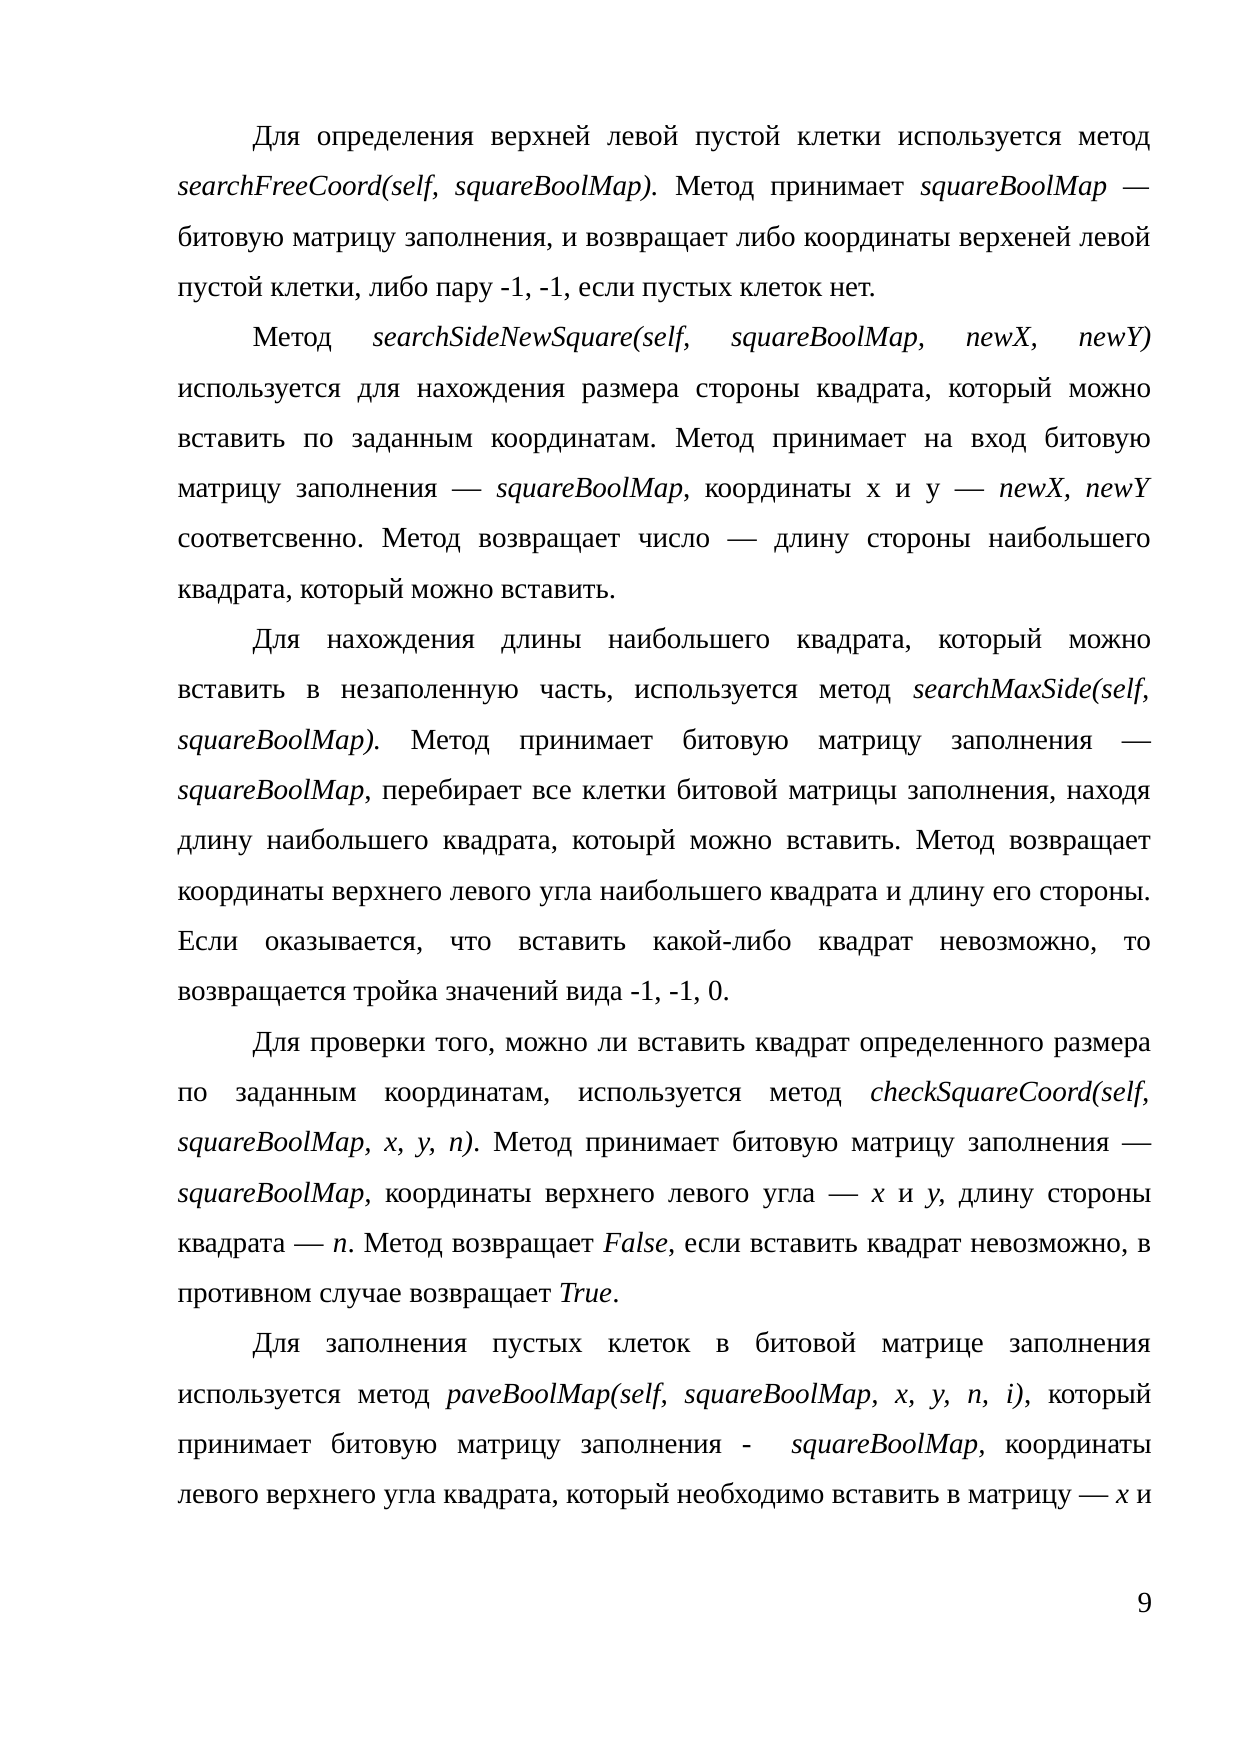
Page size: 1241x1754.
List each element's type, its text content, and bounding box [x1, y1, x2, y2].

text Для заполнения пустых клеток в битовой матрице заполнения используется метод paveBoolMap(self, squareBoolMap, x, y, n, i), который принимает битовую матрицу заполнения - squareBoolMap, координаты левого верхнего угла квадрата, который необходимо вставить в матрицу — x и [177, 1326, 1152, 1510]
text Для определения верхней левой пустой клетки используется метод searchFreeCoord(self, squareBoolMap). Метод принимает squareBoolMap — битовую матрицу заполнения, и возвращает либо координаты верхеней левой пустой клетки, либо пару -1, -1, если пустых клеток нет. [177, 118, 1152, 303]
text Метод searchSideNewSquare(self, squareBoolMap, newX, newY) используется для нахождения размера стороны квадрата, который можно вставить по заданным координатам. Метод принимает на вход битовую матрицу заполнения — squareBoolMap, координаты x и y — newX, newY соответсвенно. Метод возвращает число — длину стороны наибольшего квадрата, который можно вставить. [177, 319, 1152, 604]
text Для проверки того, можно ли вставить квадрат определенного размера по заданным координатам, используется метод checkSquareCoord(self, squareBoolMap, x, y, n). Метод принимает битовую матрицу заполнения — squareBoolMap, координаты верхнего левого угла — x и y, длину стороны квадрата — n. Метод возвращает False, если вставить квадрат невозможно, в противном случае возвращает True. [177, 1024, 1152, 1309]
text Для нахождения длины наибольшего квадрата, который можно вставить в незаполенную часть, используется метод searchMaxSide(self, squareBoolMap). Метод принимает битовую матрицу заполнения — squareBoolMap, перебирает все клетки битовой матрицы заполнения, находя длину наибольшего квадрата, котоырй можно вставить. Метод возвращает координаты верхнего левого угла наибольшего квадрата и длину его стороны. Если оказывается, что вставить какой-либо квадрат невозможно, то возвращается тройка значений вида -1, -1, 0. [177, 621, 1152, 1007]
